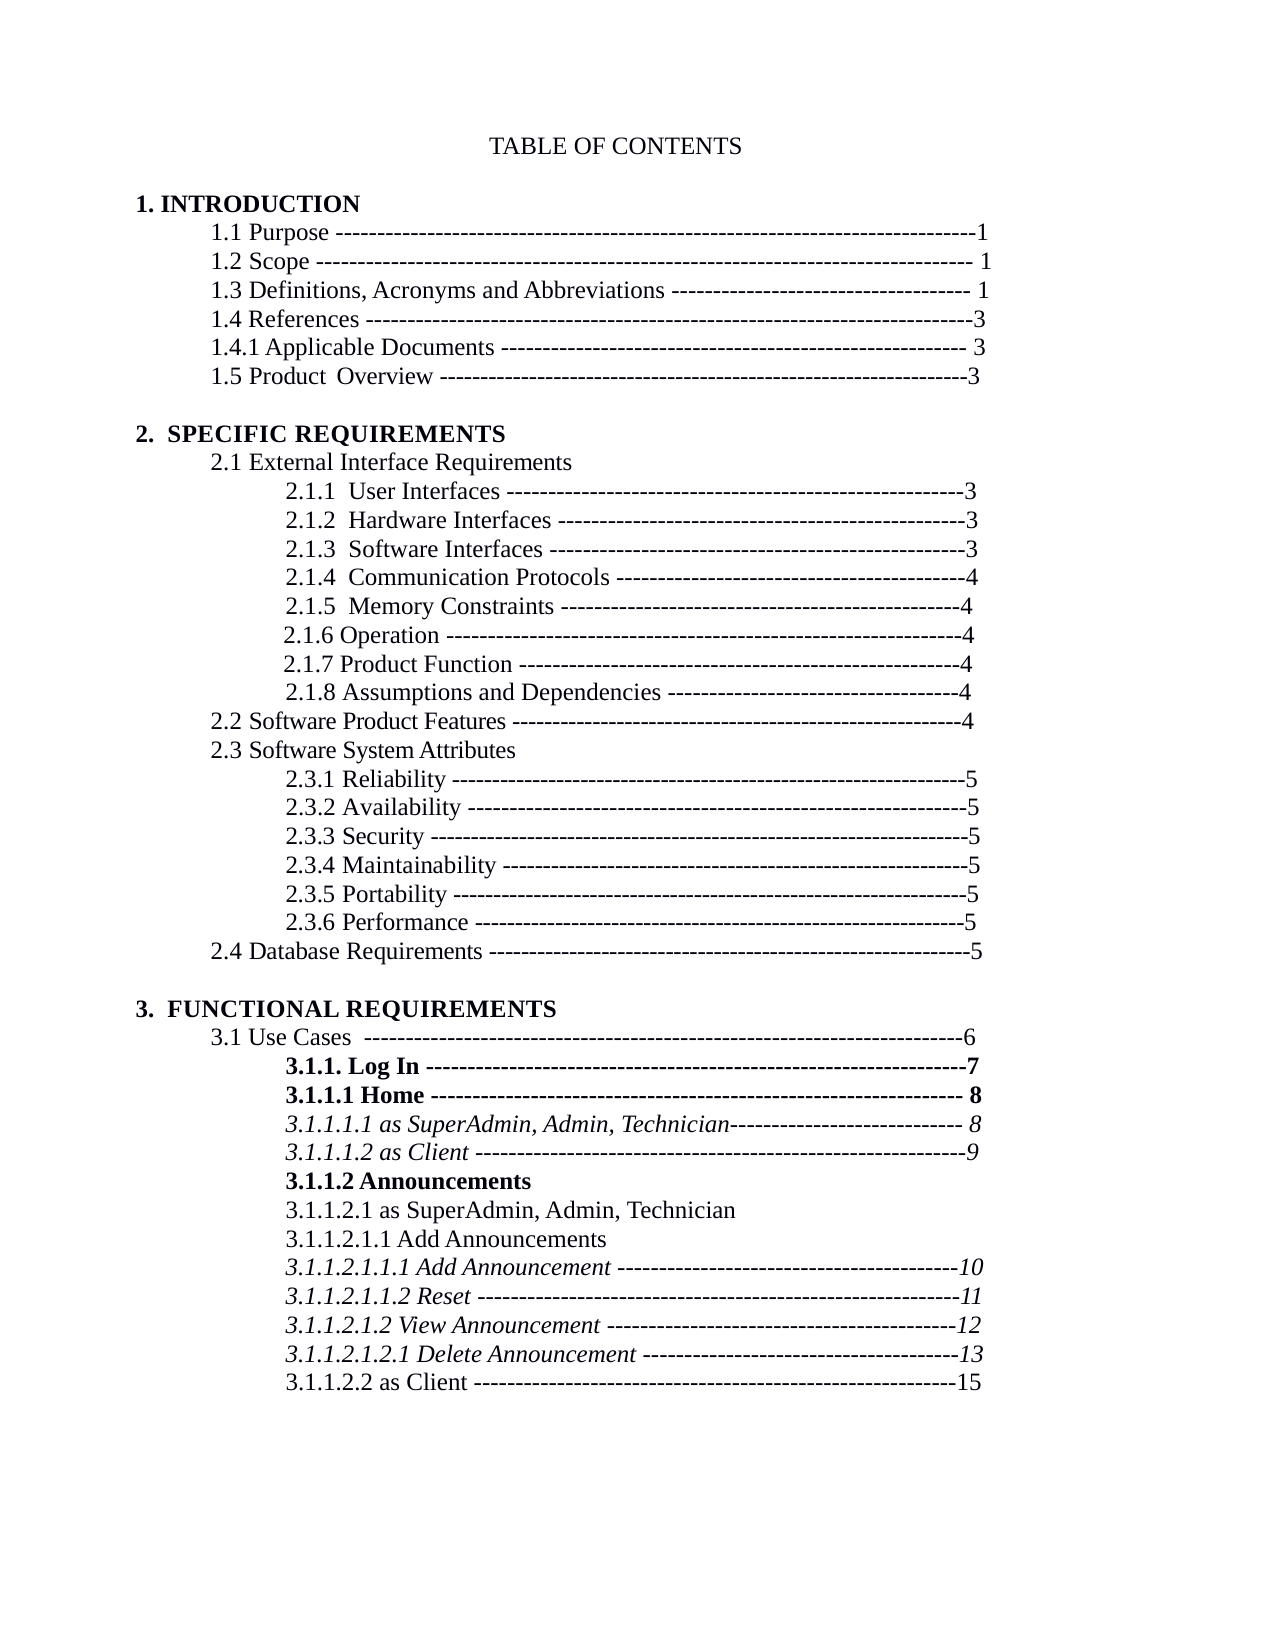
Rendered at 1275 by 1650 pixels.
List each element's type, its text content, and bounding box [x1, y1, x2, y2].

text 1.4.1 Applicable Documents -------------------------------------------------------- 3 [135, 332, 1096, 361]
text 2.1 External Interface Requirements [135, 447, 1096, 476]
text 3.1.1.2.1 as SuperAdmin, Admin, Technician [135, 1195, 1096, 1224]
text 1.1 Purpose -----------------------------------------------------------------------------1 [135, 217, 1096, 246]
text 3.1.1.2.2 as Client ----------------------------------------------------------15 [135, 1367, 1096, 1396]
text TABLE OF CONTENTS [135, 131, 1096, 160]
text 3.1.1.2.1.1.2 Reset ----------------------------------------------------------11 [135, 1281, 1096, 1310]
text 1.4 References -------------------------------------------------------------------------3 [135, 304, 1096, 332]
text 2.3 Software System Attributes [135, 735, 1096, 764]
text 1.2 Scope ------------------------------------------------------------------------------- 1 [135, 246, 1096, 275]
text 3. FUNCTIONAL REQUIREMENTS [135, 994, 1096, 1022]
text 2.1.7 Product Function -----------------------------------------------------4 [209, 649, 1096, 677]
text 2.2 Software Product Features --------------------------------------------------------4 [135, 706, 1096, 735]
text 2.1.5 Memory Constraints ------------------------------------------------4 [135, 591, 1096, 620]
text 2.1.4 Communication Protocols ------------------------------------------4 [135, 562, 1096, 591]
text 2.3.5 Portability ----------------------------------------------------------------5 [135, 879, 1096, 907]
text 3.1.1.1.1 as SuperAdmin, Admin, Technician---------------------------- 8 [135, 1109, 1096, 1137]
text 3.1.1.2.1.2.1 Delete Announcement --------------------------------------13 [135, 1339, 1096, 1367]
text 3.1.1.2.1.1.1 Add Announcement -----------------------------------------10 [135, 1252, 1096, 1281]
text 2.1.8 Assumptions and Dependencies -----------------------------------4 [135, 677, 1096, 706]
text 3.1 Use Cases ------------------------------------------------------------------------6 [135, 1022, 1096, 1051]
text 2.1.3 Software Interfaces --------------------------------------------------3 [135, 534, 1096, 562]
text 3.1.1. Log In -----------------------------------------------------------------7 [135, 1051, 1131, 1080]
text 2.3.2 Availability ------------------------------------------------------------5 [135, 792, 1096, 821]
text 3.1.1.2 Announcements [135, 1166, 1096, 1195]
text 3.1.1.2.1.2 View Announcement ------------------------------------------12 [135, 1310, 1096, 1339]
text 2.3.6 Performance -------------------------------------------------------------5 [135, 907, 1096, 936]
text 2. SPECIFIC REQUIREMENTS [135, 419, 1096, 447]
text 3.1.1.1 Home ---------------------------------------------------------------- 8 [135, 1080, 1096, 1109]
text 1.5 Product Overview -----------------------------------------------------------------3 [135, 361, 1096, 390]
text 2.1.1 User Interfaces -------------------------------------------------------3 [135, 476, 1096, 505]
text 1. INTRODUCTION [135, 189, 1096, 217]
text 2.3.4 Maintainability ----------------------------------------------------------5 [135, 850, 1096, 879]
text 3.1.1.2.1.1 Add Announcements [88, 1224, 1096, 1252]
text 2.3.3 Security -------------------------------------------------------------------5 [135, 821, 1096, 850]
text 2.4 Database Requirements ------------------------------------------------------------5 [135, 936, 1096, 965]
text 2.1.2 Hardware Interfaces -------------------------------------------------3 [135, 505, 1096, 534]
text 3.1.1.1.2 as Client -----------------------------------------------------------9 [135, 1137, 1096, 1166]
text 1.3 Definitions, Acronyms and Abbreviations ------------------------------------ 1 [135, 275, 1096, 304]
text 2.3.1 Reliability ----------------------------------------------------------------5 [135, 764, 1096, 792]
text 2.1.6 Operation --------------------------------------------------------------4 [209, 620, 1096, 649]
